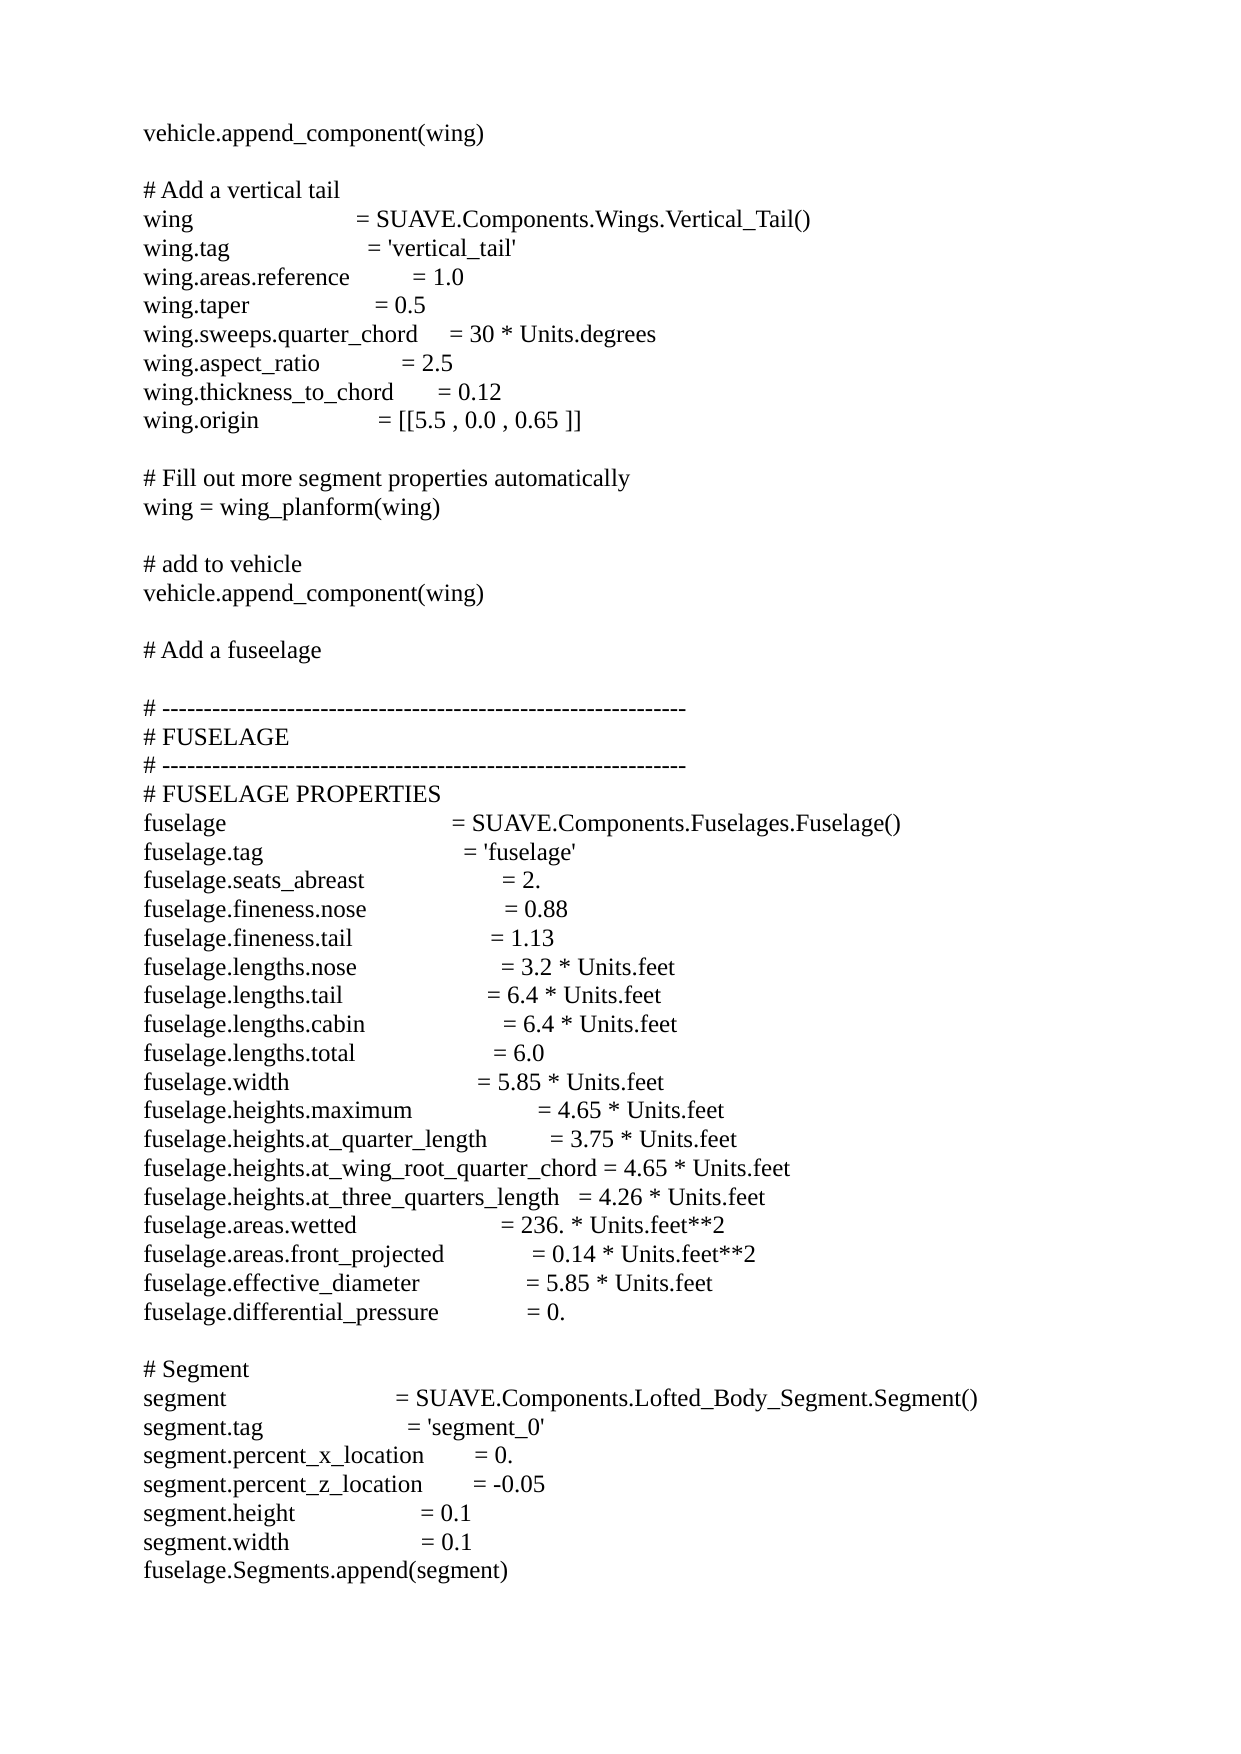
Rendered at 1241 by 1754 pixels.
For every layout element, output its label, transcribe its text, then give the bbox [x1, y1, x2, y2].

text # --------------------------------------------------------------- [118, 751, 1122, 779]
text wing.aspect_ratio = 2.5 [118, 348, 1122, 377]
text # Fill out more segment properties automatically [118, 463, 1122, 492]
text fuselage.heights.at_wing_root_quarter_chord = 4.65 * Units.feet [118, 1153, 1122, 1182]
text # Add a fuseelage [118, 636, 1122, 664]
text fuselage.lengths.cabin = 6.4 * Units.feet [118, 1009, 1122, 1038]
text fuselage.lengths.nose = 3.2 * Units.feet [118, 952, 1122, 981]
text segment.height = 0.1 [118, 1498, 1122, 1527]
text fuselage.width = 5.85 * Units.feet [118, 1067, 1122, 1096]
text fuselage.tag = 'fuselage' [118, 837, 1122, 866]
text # --------------------------------------------------------------- [118, 693, 1122, 722]
text fuselage.fineness.tail = 1.13 [118, 923, 1122, 952]
text fuselage = SUAVE.Components.Fuselages.Fuselage() [118, 808, 1122, 837]
text fuselage.lengths.tail = 6.4 * Units.feet [118, 981, 1122, 1009]
text fuselage.areas.front_projected = 0.14 * Units.feet**2 [118, 1239, 1122, 1268]
text wing.tag = 'vertical_tail' [118, 233, 1122, 262]
text fuselage.seats_abreast = 2. [118, 866, 1122, 894]
text fuselage.heights.at_quarter_length = 3.75 * Units.feet [118, 1124, 1122, 1153]
text segment.percent_z_location = -0.05 [118, 1469, 1122, 1498]
text wing.taper = 0.5 [118, 291, 1122, 319]
text fuselage.heights.at_three_quarters_length = 4.26 * Units.feet [118, 1182, 1122, 1211]
text # FUSELAGE [118, 722, 1122, 751]
text wing = wing_planform(wing) [118, 492, 1122, 521]
text segment.percent_x_location = 0. [118, 1441, 1122, 1469]
text wing.areas.reference = 1.0 [118, 262, 1122, 291]
text fuselage.heights.maximum = 4.65 * Units.feet [118, 1096, 1122, 1124]
text fuselage.lengths.total = 6.0 [118, 1038, 1122, 1067]
text # FUSELAGE PROPERTIES [118, 779, 1122, 808]
text segment.width = 0.1 [118, 1527, 1122, 1556]
text fuselage.Segments.append(segment) [118, 1556, 1122, 1584]
text wing.origin = [[5.5 , 0.0 , 0.65 ]] [118, 406, 1122, 434]
text vehicle.append_component(wing) [118, 578, 1122, 607]
text # Add a vertical tail [118, 176, 1122, 204]
text segment = SUAVE.Components.Lofted_Body_Segment.Segment() [118, 1383, 1122, 1412]
text fuselage.differential_pressure = 0. [118, 1297, 1122, 1326]
text segment.tag = 'segment_0' [118, 1412, 1122, 1441]
text # add to vehicle [118, 549, 1122, 578]
text fuselage.areas.wetted = 236. * Units.feet**2 [118, 1211, 1122, 1239]
text vehicle.append_component(wing) [118, 118, 1122, 147]
text fuselage.effective_diameter = 5.85 * Units.feet [118, 1268, 1122, 1297]
text # Segment [118, 1354, 1122, 1383]
text wing.sweeps.quarter_chord = 30 * Units.degrees [118, 319, 1122, 348]
text wing = SUAVE.Components.Wings.Vertical_Tail() [118, 204, 1122, 233]
text wing.thickness_to_chord = 0.12 [118, 377, 1122, 406]
text fuselage.fineness.nose = 0.88 [118, 894, 1122, 923]
